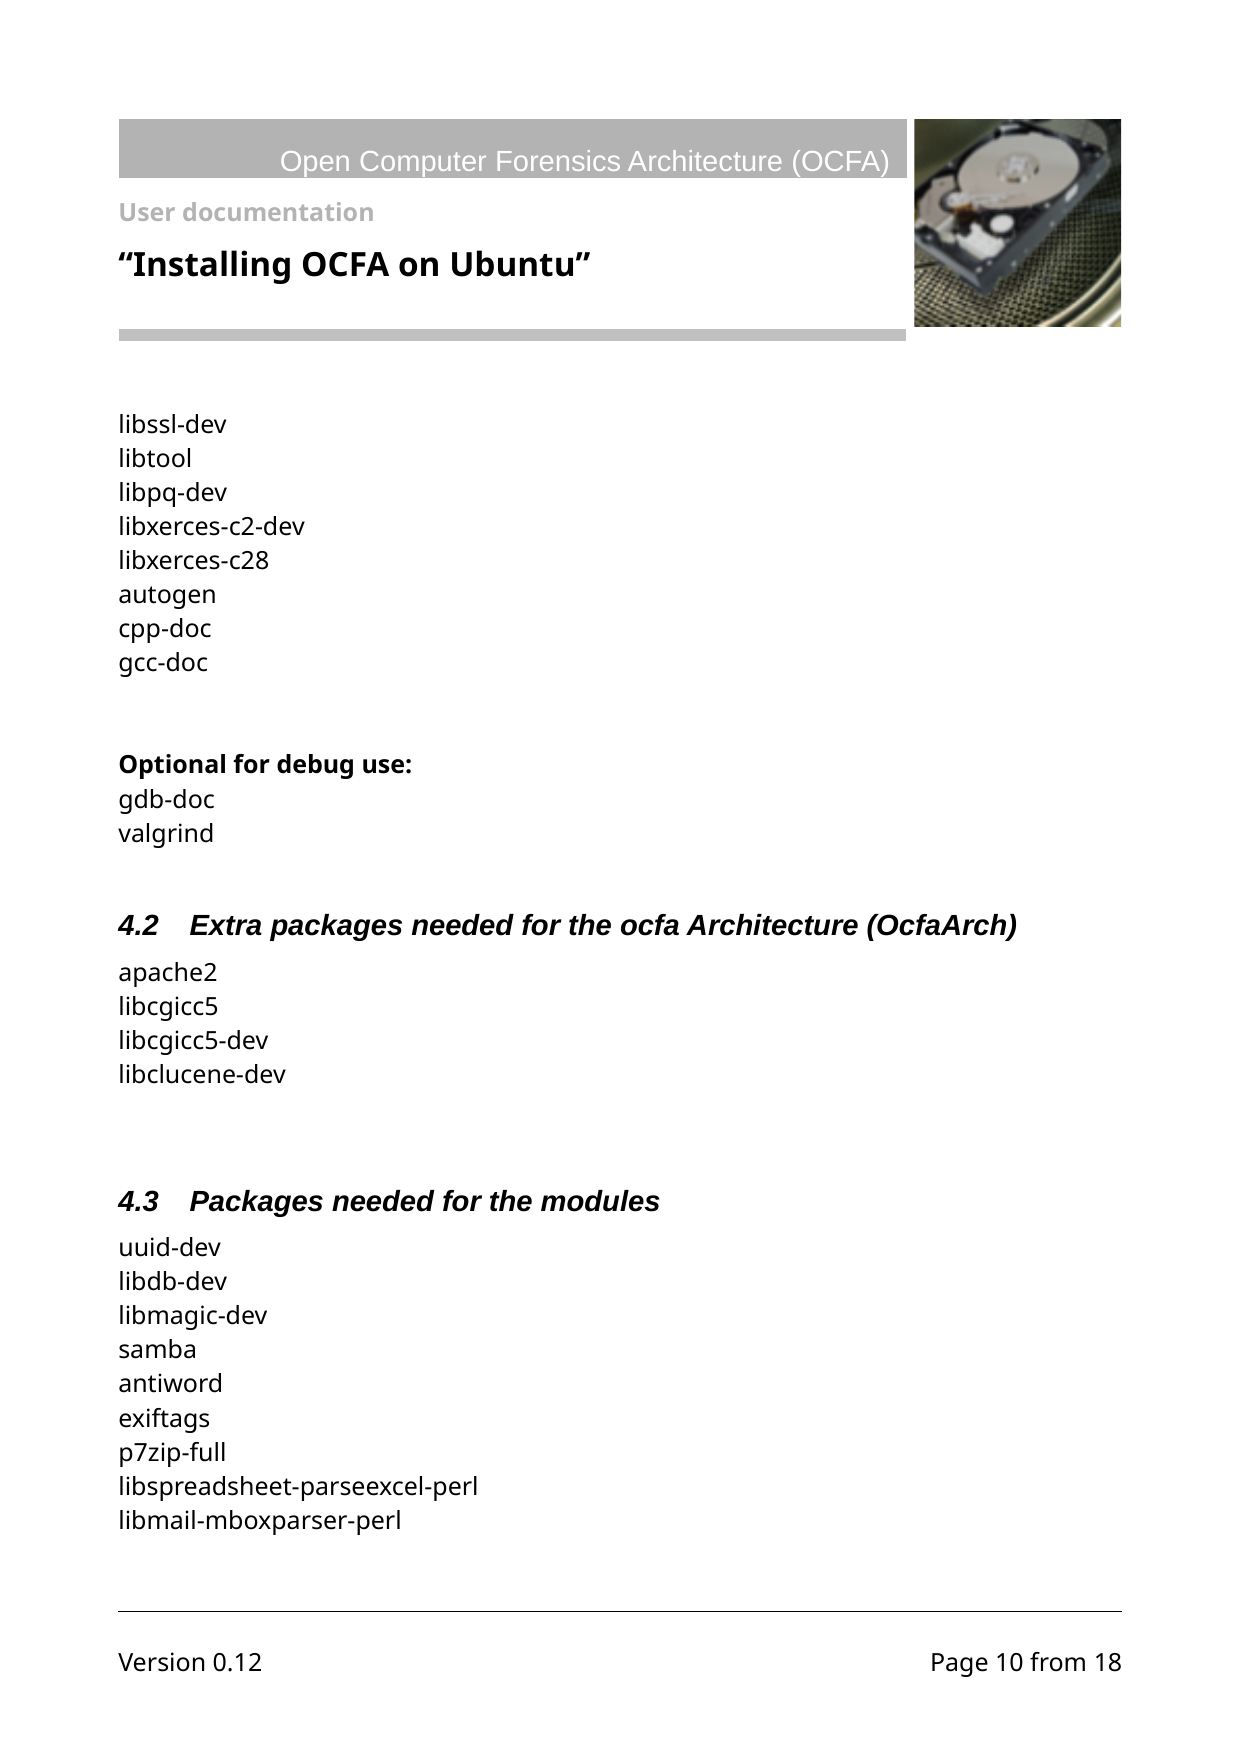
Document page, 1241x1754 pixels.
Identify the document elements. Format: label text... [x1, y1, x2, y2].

text cpp-doc [118, 611, 1122, 645]
text exiftags [118, 1400, 1122, 1434]
text libcgicc5 [118, 988, 1122, 1023]
picture [914, 119, 1122, 327]
text autogen [118, 577, 1122, 611]
text libxerces-c28 [118, 543, 1122, 577]
text apache2 [118, 954, 1122, 988]
text libmagic-dev [118, 1298, 1122, 1332]
text libpq-dev [118, 475, 1122, 509]
text libcgicc5-dev [118, 1023, 1122, 1057]
text gcc-doc [118, 645, 1122, 679]
subtitle Extra packages needed for the ocfa Architecture (OcfaArch) [118, 908, 1122, 942]
text valgrind [118, 815, 1122, 849]
text uuid-dev [118, 1230, 1122, 1264]
text libclucene-dev [118, 1057, 1122, 1091]
text samba [118, 1332, 1122, 1366]
text p7zip-full [118, 1434, 1122, 1468]
text libdb-dev [118, 1264, 1122, 1298]
text Optional for debug use: [118, 747, 1122, 781]
text antiword [118, 1366, 1122, 1400]
text libxerces-c2-dev [118, 509, 1122, 543]
text libspreadsheet-parseexcel-perl [118, 1468, 1122, 1502]
subtitle Packages needed for the modules [118, 1184, 1122, 1217]
text libssl-dev [118, 407, 1122, 441]
text libmail-mboxparser-perl [118, 1502, 1122, 1536]
text libtool [118, 441, 1122, 475]
text gdb-doc [118, 781, 1122, 815]
